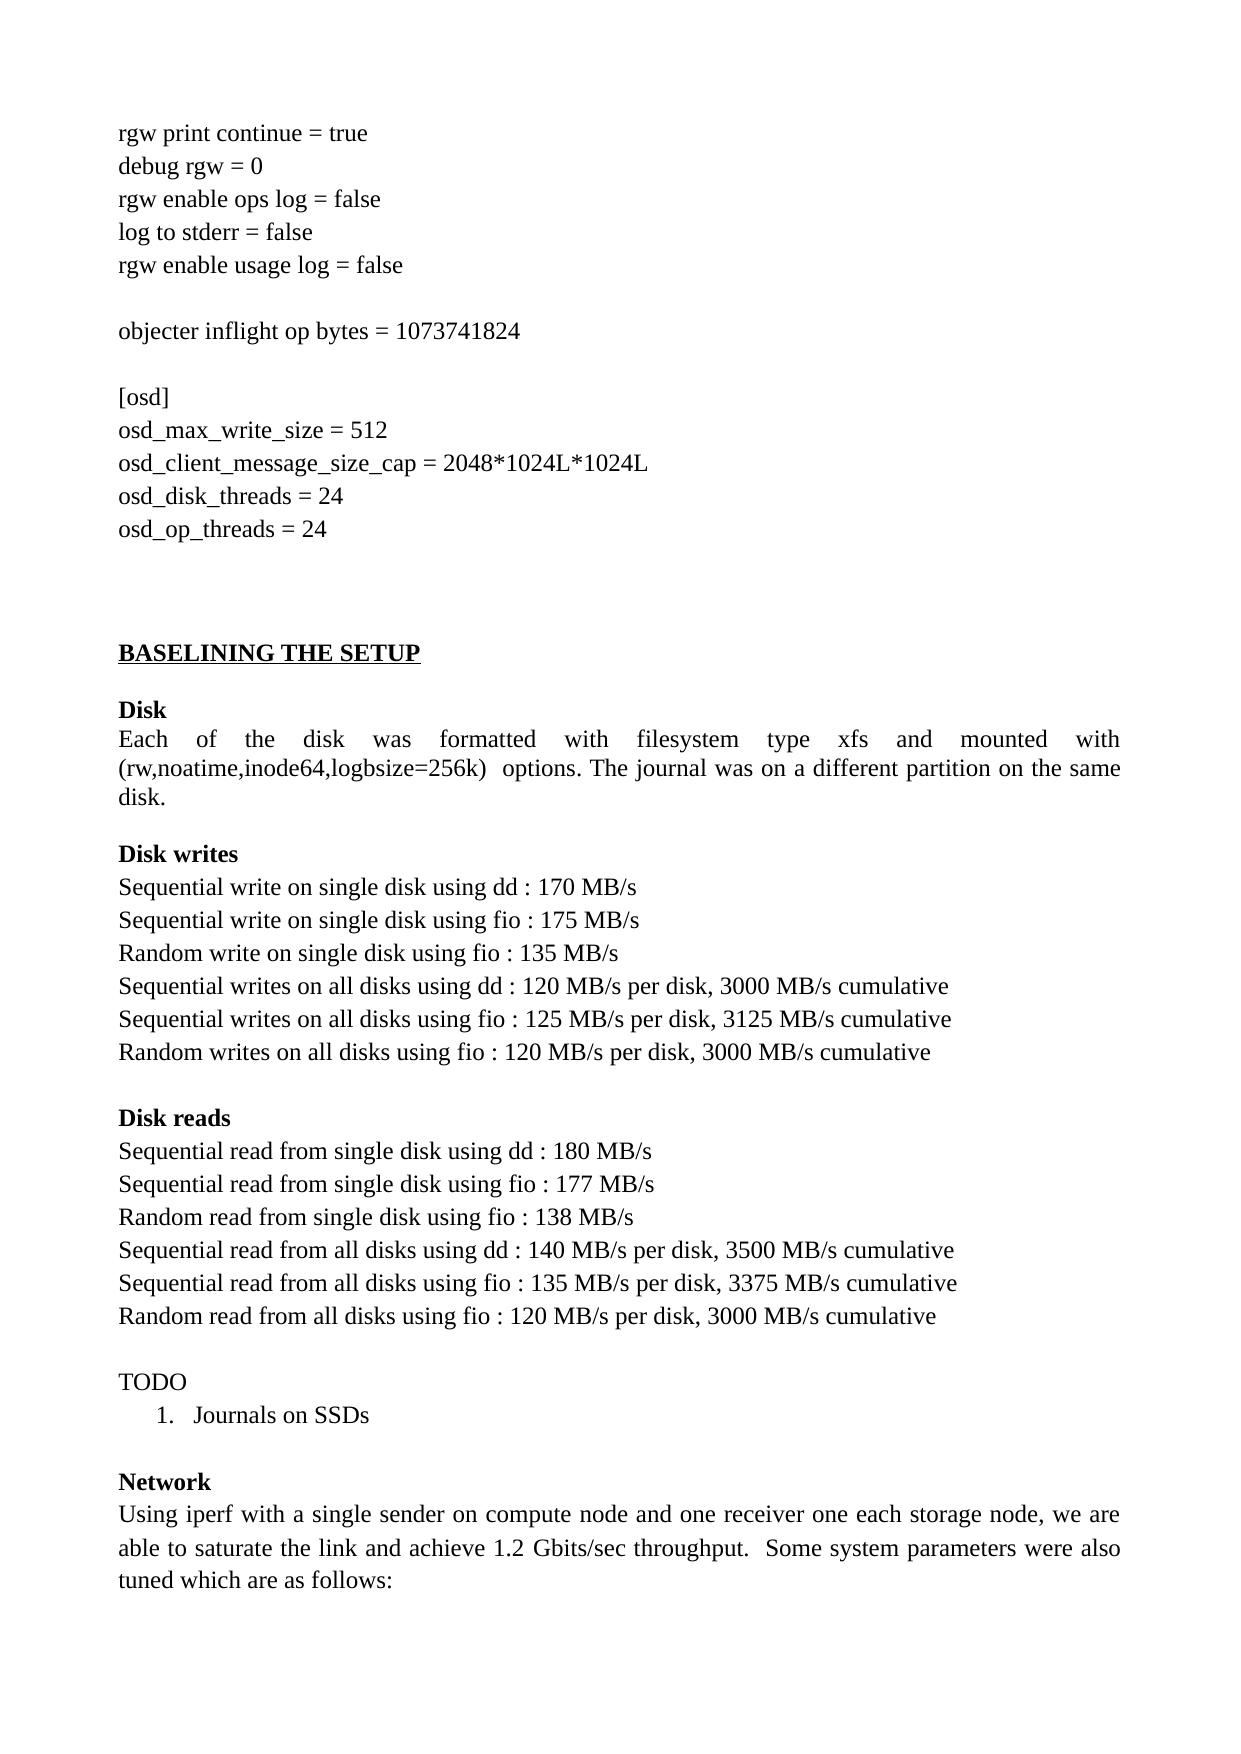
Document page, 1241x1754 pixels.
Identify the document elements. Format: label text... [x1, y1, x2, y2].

text Disk [118, 695, 1122, 724]
text Random write on single disk using fio : 135 MB/s [118, 938, 1122, 967]
text Random writes on all disks using fio : 120 MB/s per disk, 3000 MB/s cumulative [118, 1037, 1122, 1066]
text Sequential read from single disk using dd : 180 MB/s [118, 1136, 1122, 1165]
text Disk reads [118, 1103, 1122, 1132]
text Sequential read from all disks using dd : 140 MB/s per disk, 3500 MB/s cumulative [118, 1235, 1122, 1264]
text Sequential read from all disks using fio : 135 MB/s per disk, 3375 MB/s cumulative [118, 1268, 1122, 1297]
text rgw enable usage log = false [118, 250, 1122, 279]
text TODO [118, 1367, 1122, 1396]
text Sequential write on single disk using fio : 175 MB/s [118, 905, 1122, 934]
text Disk writes [118, 839, 1122, 868]
text Sequential writes on all disks using dd : 120 MB/s per disk, 3000 MB/s cumulative [118, 971, 1122, 1000]
text objecter inflight op bytes = 1073741824 [118, 316, 1122, 345]
text Sequential read from single disk using fio : 177 MB/s [118, 1169, 1122, 1198]
text rgw enable ops log = false [118, 184, 1122, 213]
text Random read from single disk using fio : 138 MB/s [118, 1202, 1122, 1231]
text Each of the disk was formatted with filesystem type xfs and mounted with (rw,noatime,inode64,logbsize=256k) options. The journal was on a different partition on the same disk. [118, 724, 1122, 810]
list Journals on SSDs [156, 1401, 1122, 1429]
text Random read from all disks using fio : 120 MB/s per disk, 3000 MB/s cumulative [118, 1301, 1122, 1330]
text Sequential writes on all disks using fio : 125 MB/s per disk, 3125 MB/s cumulative [118, 1004, 1122, 1033]
text Network [118, 1467, 1122, 1495]
text osd_max_write_size = 512 [118, 415, 1122, 444]
text log to stderr = false [118, 217, 1122, 246]
text osd_client_message_size_cap = 2048*1024L*1024L [118, 448, 1122, 477]
text Sequential write on single disk using dd : 170 MB/s [118, 872, 1122, 901]
text [osd] [118, 382, 1122, 411]
text rgw print continue = true [118, 118, 1122, 147]
text osd_op_threads = 24 [118, 514, 1122, 543]
text osd_disk_threads = 24 [118, 481, 1122, 510]
text BASELINING THE SETUP [118, 638, 1122, 667]
text debug rgw = 0 [118, 151, 1122, 180]
text Using iperf with a single sender on compute node and one receiver one each storage node, we are able to saturate the link and achieve 1.2 Gbits/sec throughput. Some system parameters were also tuned which are as follows: [118, 1499, 1122, 1594]
